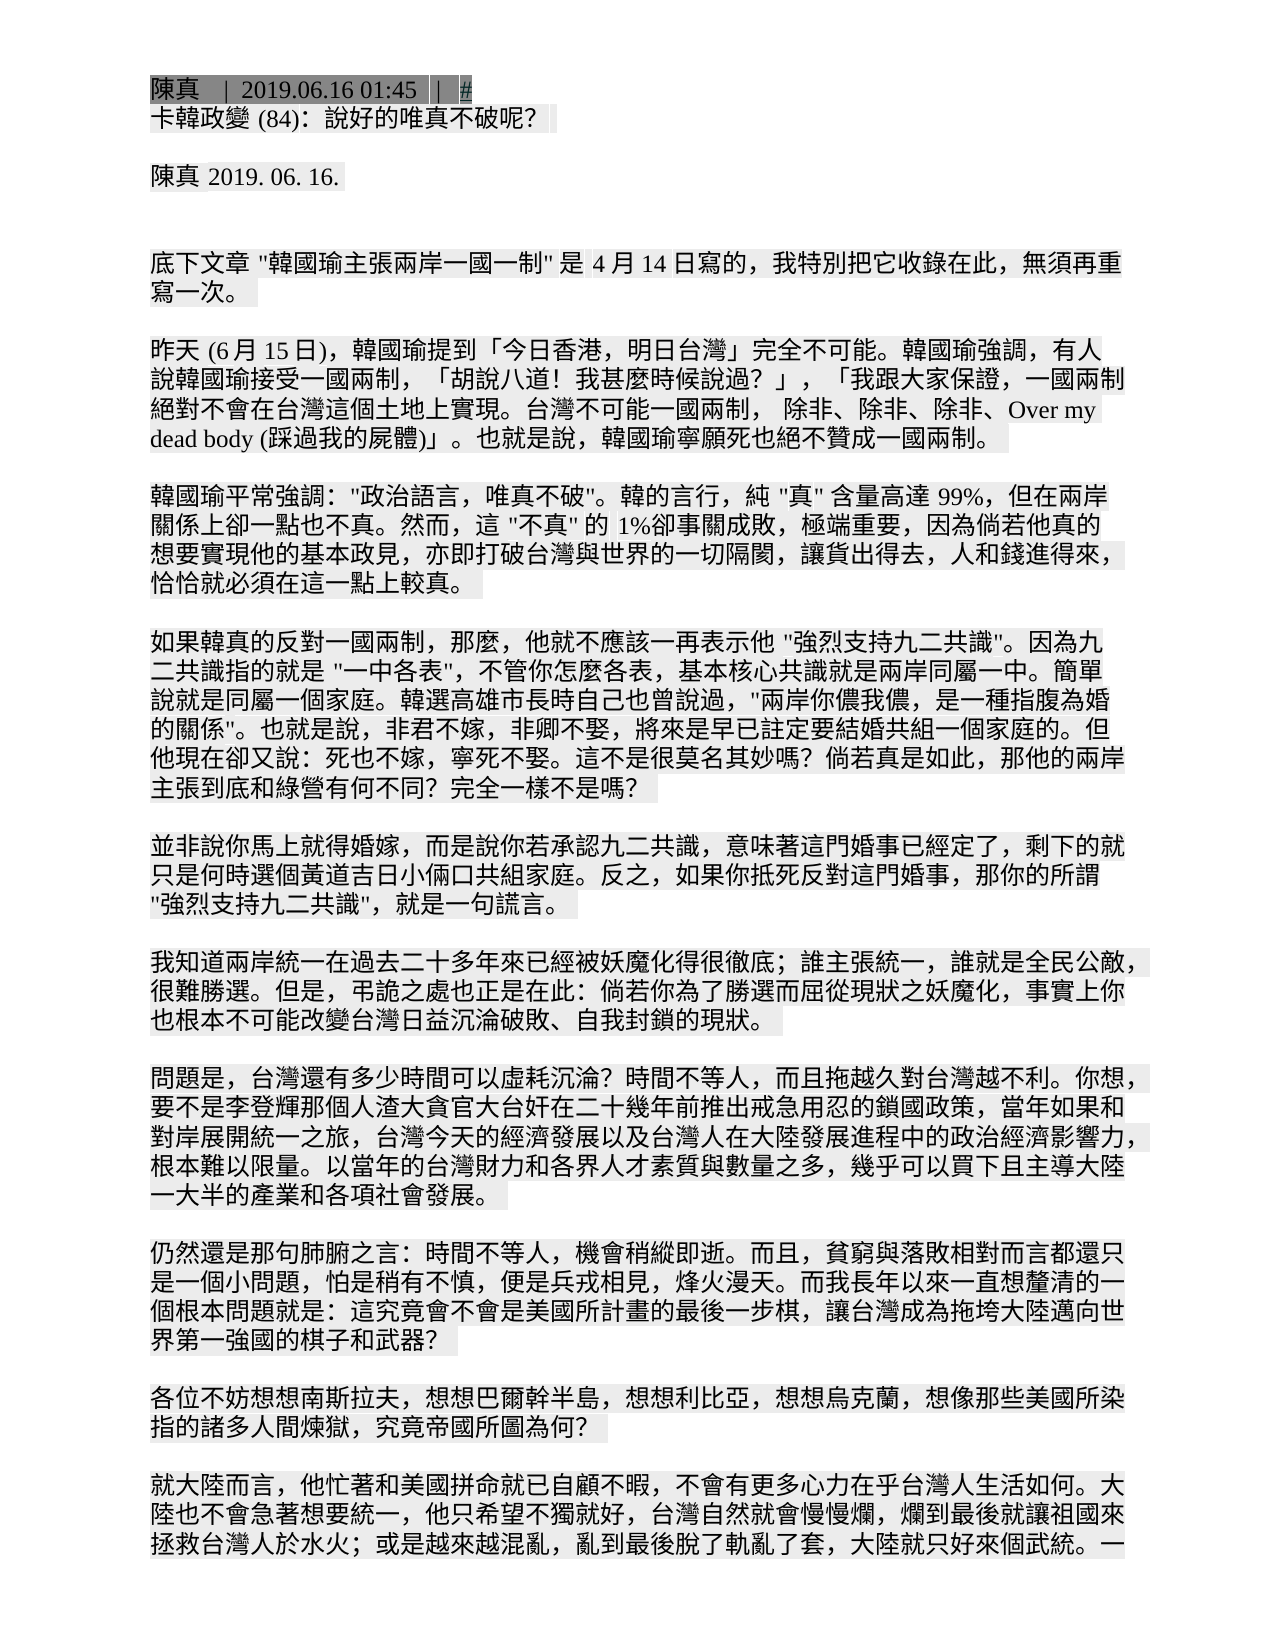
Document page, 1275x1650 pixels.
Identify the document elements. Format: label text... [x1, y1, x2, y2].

text 陳真 | 2019.06.16 01:45 | # [150, 75, 1125, 104]
text 卡韓政變 (84)：說好的唯真不破呢？ 陳真 2019. 06. 16. 底下文章 "韓國瑜主張兩岸一國一制" 是 4 月14 日寫的，我特別把它收錄在此，無須再重寫一次。 昨天 (6月15日)，韓國瑜提到「今日香港，明日台灣」完全不可能。韓國瑜強調，有人說韓國瑜接受一國兩制，「胡說八道！我甚麼時候說過？」，「我跟大家保證，一國兩制絕對不會在台灣這個土地上實現。台灣不可能一國兩制， 除非、除非、除非、Over my dead body (踩過我的屍體)」。也就是說，韓國瑜寧願死也絕不贊成一國兩制。 韓國瑜平常強調："政治語言，唯真不破"。韓的言行，純 "真" 含量高達 99%，但在兩岸關係上卻一點也不真。然而，這 "不真" 的 1%卻事關成敗，極端重要，因為倘若他真的想要實現他的基本政見，亦即打破台灣與世界的一切隔閡，讓貨出得去，人和錢進得來，恰恰就必須在這一點上較真。 如果韓真的反對一國兩制，那麼，他就不應該一再表示他 "強烈支持九二共識"。因為九二共識指的就是 "一中各表"，不管你怎麼各表，基本核心共識就是兩岸同屬一中。簡單說就是同屬一個家庭。韓選高雄市長時自己也曾說過，"兩岸你儂我儂，是一種指腹為婚的關係"。也就是說，非君不嫁，非卿不娶，將來是早已註定要結婚共組一個家庭的。但他現在卻又說：死也不嫁，寧死不娶。這不是很莫名其妙嗎？倘若真是如此，那他的兩岸主張到底和綠營有何不同？完全一樣不是嗎？ 並非說你馬上就得婚嫁，而是說你若承認九二共識，意味著這門婚事已經定了，剩下的就只是何時選個黃道吉日小倆口共組家庭。反之，如果你抵死反對這門婚事，那你的所謂 "強烈支持九二共識"，就是一句謊言。 我知道兩岸統一在過去二十多年來已經被妖魔化得很徹底；誰主張統一，誰就是全民公敵，很難勝選。但是，弔詭之處也正是在此：倘若你為了勝選而屈從現狀之妖魔化，事實上你也根本不可能改變台灣日益沉淪破敗、自我封鎖的現狀。 問題是，台灣還有多少時間可以虛耗沉淪？時間不等人，而且拖越久對台灣越不利。你想，要不是李登輝那個人渣大貪官大台奸在二十幾年前推出戒急用忍的鎖國政策，當年如果和對岸展開統一之旅，台灣今天的經濟發展以及台灣人在大陸發展進程中的政治經濟影響力，根本難以限量。以當年的台灣財力和各界人才素質與數量之多，幾乎可以買下且主導大陸一大半的產業和各項社會發展。 仍然還是那句肺腑之言：時間不等人，機會稍縱即逝。而且，貧窮與落敗相對而言都還只是一個小問題，怕是稍有不慎，便是兵戎相見，烽火漫天。而我長年以來一直想釐清的一個根本問題就是：這究竟會不會是美國所計畫的最後一步棋，讓台灣成為拖垮大陸邁向世界第一強國的棋子和武器？ 各位不妨想想南斯拉夫，想想巴爾幹半島，想想利比亞，想想烏克蘭，想像那些美國所染指的諸多人間煉獄，究竟帝國所圖為何？ 就大陸而言，他忙著和美國拼命就已自顧不暇，不會有更多心力在乎台灣人生活如何。大陸也不會急著想要統一，他只希望不獨就好，台灣自然就會慢慢爛，爛到最後就讓祖國來拯救台灣人於水火；或是越來越混亂，亂到最後脫了軌亂了套，大陸就只好來個武統。一個被武統的台灣，勢必得埋下更多根本不必要的仇恨；要是又不設防，任人挑撥，勢必永無寧日。 因此，就選舉現實而言，為了贏得勝選，關於兩岸統一某種程度的刻意模糊也許是必要的 (柯文哲在這點上比較奸詐狡猾)，但是像韓國瑜這樣把話講得死無退路，恐怕各方都不討好。我是急統，聽了很堵爛，難道綠營的人會蠢到真的相信韓是個台獨？進而投票相挺？所謂中間選民，恐怕也不至於能因此拉到多少票。倒不如大方承認統一主張，但設下時間因素與前提要件，而不是把自己打扮得比綠還綠，比綠還像個台獨義勇軍。 ==================== 韓國瑜主張兩岸一國一制 陳真 2019. 04. 14. 韓國瑜主張兩岸一國一制。真的嗎？我不知道，不過這是他自己公開說的。 韓國瑜說，他 "強烈主張九二共識"，但他卻又 "摸著心臟" 發誓 說他反對一國兩制，甚至還要求大家看進他的 "靈魂深處"，相信他真的反對兩岸一國兩制。如果這些話當真，那麼，唯一的結論就是他就連靈魂深處都主張兩岸一國一制。 為什麼呢？因為九二共識的核心概念就是 "一個中國"。你表你的，我表我的，但不管怎麼表，兩岸共識就是同屬一個中國，追求兩岸統一。不管誰統誰，都是要統一在一個中國底下。既然韓 "強烈主張九二共識"，意思就是說他強烈主張一個中國。一個中國底下有可能一制，也可能兩制，既然他反對兩制，剩下的唯一可能就是一國一制。老實說，這也是我的主張。我不明白一個國家幹嘛要分成兩種制度？過渡可以，但終究還是應該得回到一國一制。 我上面的推論哪裏有錯呢？一個人絕不可能一方面強烈主張九二共識，另一方面卻又堅決反對兩岸同屬一中。這就好像兩人立下婚約，新娘表明非君不嫁，你儂我儂，永浴愛河，但她卻又說："我現在摸著心臟，請大家看著我的眼睛，看著我的靈魂深處，我堅決反對一個家庭！" 天底下有這種婚約嗎？至於潛台詞則是 "我只是想要發大財" 而已。你說，這不就是金光黨仙人跳嗎？ 我相信韓國瑜一定會否認他主張兩岸一國一制。為什麼呢？因為想騙選票。但是，台灣人難道還想再這樣繼續不明不白自欺欺人地折騰虛耗下去？都已經虛耗了半個多世紀不是嗎？從蔣介石的什麼 "一年準備，兩年反攻，三年掃蕩，五年成功" 的武統論，再到蔣經國的反攻大陸解救同胞的政治反攻，一直到老賊李登輝的 "三民主義統一中國"，接著換成更為虛幻更無可行性與正當性的台獨建國上場，繼續政治操弄騙選票二十多年。到底有完沒完？ 我能理解一國兩制在島內長年被美日殖民政治給污名化、妖魔化，從而變成一種完全無法訴諸任何理性討論的票房毒藥，一種敗德的叛國訴求；誰敢如此主張，誰就是全民公敵，成為所謂 "賣國賊"。綠營最近就給韓國瑜扣上了這樣一頂 "賣國賊" 的大帽子。因此，我能體會韓國瑜為了勝選的苦衷，但有必要也跟著妖魔化一國兩制嗎？ 在我看來，相較於兩岸前途之長遠發展，島內選舉輸贏其實無關大局。世界進展如此迅速，時光飛逝而去，別再虛耗，別再騙了。獨也騙，統也騙，大家全都在說謊，都半個多世紀了，夠了！該是面對現實的攤牌一刻到了。要統要獨，大家把話講清楚，找出一個大方向來，而不是一再政治操弄，一再自欺欺人。 韓國瑜的論調其實就如同你來到火車站，買票上車前，總得先決定了要北上或南下或西行或東進吧？你總不能說強烈主張購買南下的九二列車票，卻又說你堅決反對南下，那不是發神經嗎？ 韓國瑜可能又會說 "目前"，"目前" 他堅決反對一國兩制，至於以後如何就以後再說。但是，即便加入 "目前" 當藉口，一樣是謊話，因為，一切爭議當然是關於未來，而不是關於目前。所有兩岸關係的主張，必然是主張可預見的將來，而不是主張 "目前"，那等於是沒有主張，存心騙選票。不管你是買了南下或北上車票，必然期待車子向著一定的方向行駛，而不是期待它停留原地，因此，藍營之所謂 "主張九二共識但反對一國兩制" 或綠營之所謂 "維持現狀" 或 "什麼都不用做的虛擬台獨建國"，其實全是自欺欺人。 韓國瑜嘲笑綠營的台獨建國是三不 (不要中華民國、不要九二共識、不敢台灣獨立) 或兩不半 (台獨搞一半)。同樣的嘲笑放在韓國瑜自相矛盾的兩岸主張上，不也一模一樣？甚至還更加精神錯亂：既要一中，又不要一中；既要統一，又堅決反對統一。不要一國，又希望兩制，那不就是兩國兩制，那不就是台獨建國嗎？韓國瑜到底知不知道自己在說什麼？ 我不是說你應該主張一國一制或兩制的立即實現，但你既然認同了一中之共識，那就應該誠實地表明兩岸統一就是你的追求目標與主張。如果你並不想往統一的方向走，那你就應該明確地表明反對九二共識，然後往真正獨立建國的方向走，而不是又反台獨又反統一又說強烈主張九二共識。 寫這文章，我覺得我好像在教幼兒園的小朋友。這些道理有那麼難懂嗎？本文特別歡迎各方轉載。 [150, 104, 1125, 1559]
